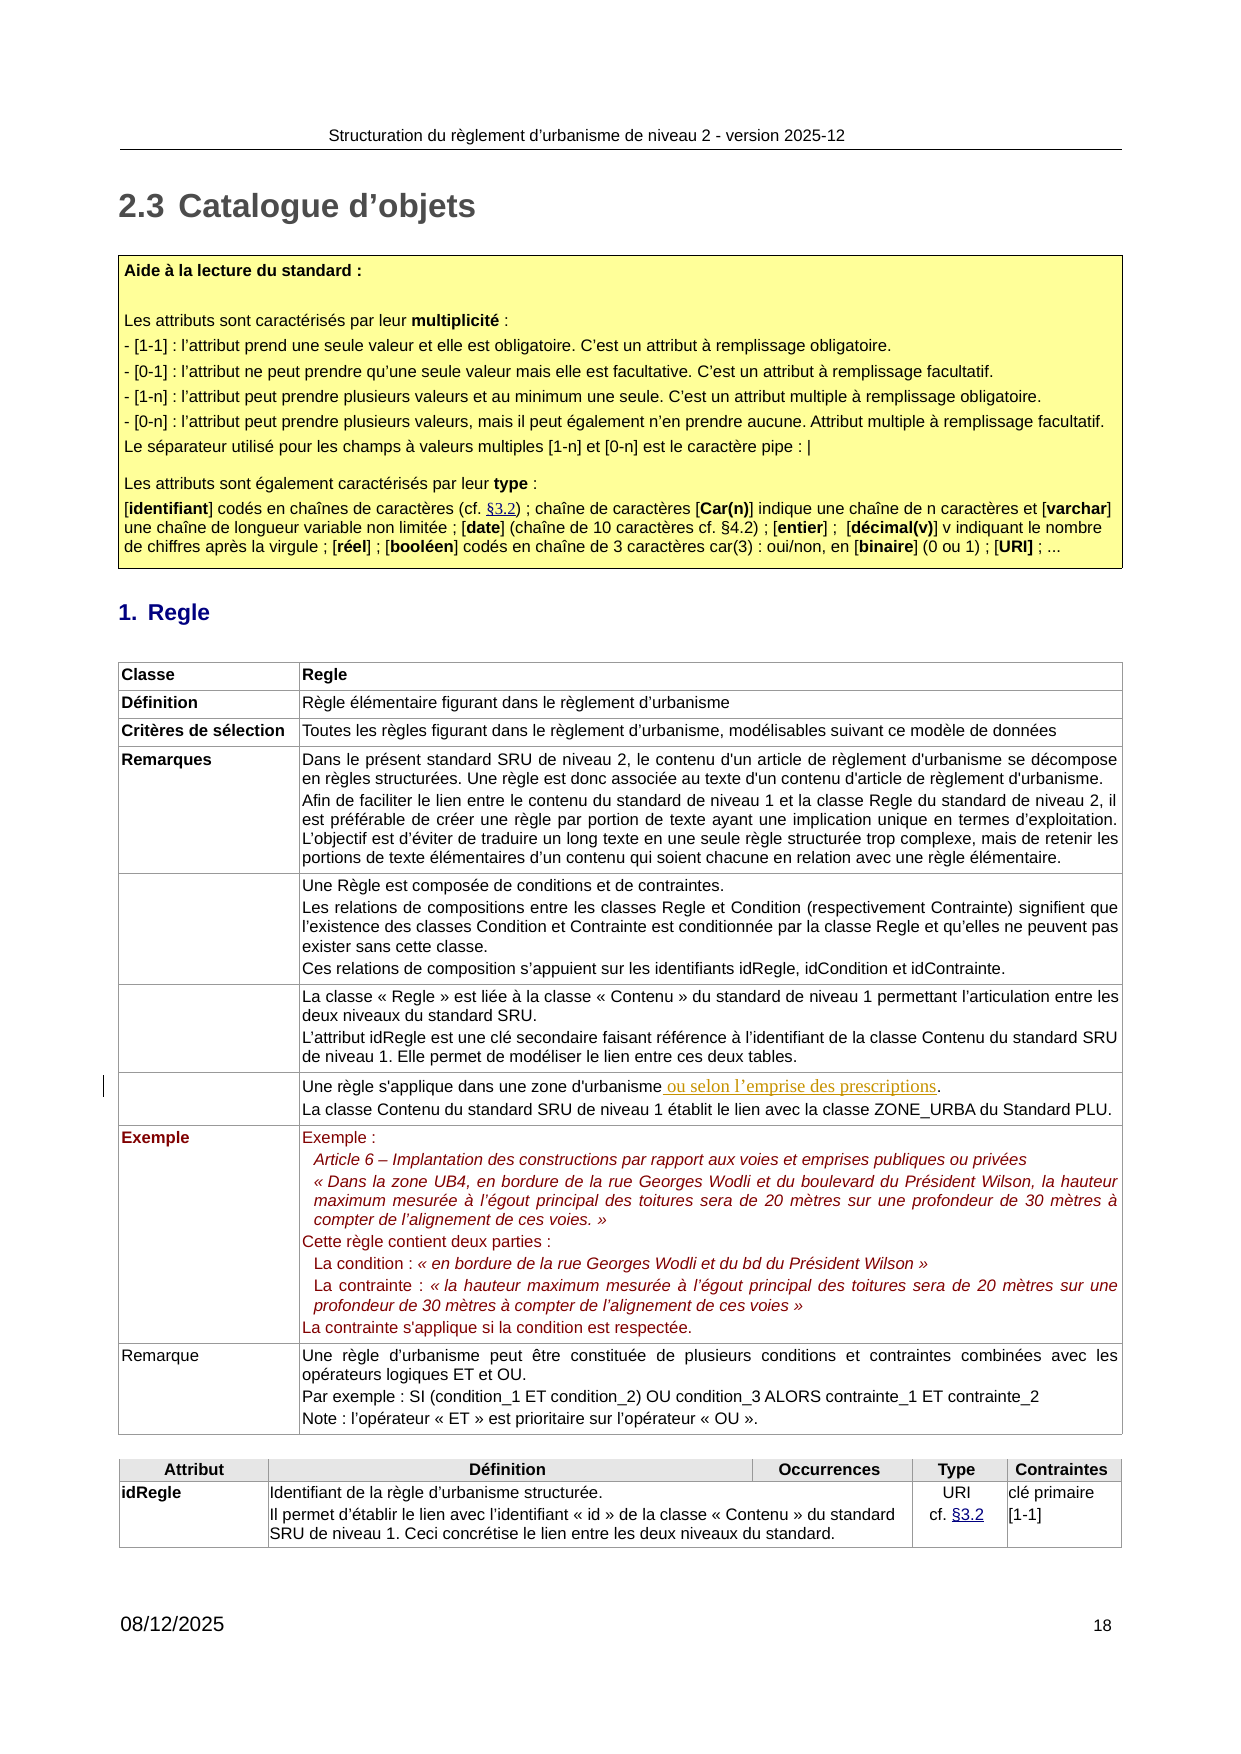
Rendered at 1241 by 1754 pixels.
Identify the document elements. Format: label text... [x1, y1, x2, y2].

table_header Occurrences [753, 1459, 912, 1481]
subtitle Regle [118, 599, 1122, 625]
table_header Regle [300, 663, 1122, 690]
table_cell Remarque [119, 1344, 299, 1434]
table_cell Règle élémentaire figurant dans le règlement d’urbanisme [300, 691, 1122, 718]
table_cell URI cf. §3.2 [913, 1482, 1007, 1547]
table_header Aide à la lecture du standard : Les attributs sont caractérisés par leur multiplicité : - [1-1] : l’attribut prend une seule valeur et elle est obligatoire. C’est un attribut à remplissage obligatoire. - [0-1] : l’attribut ne peut prendre qu’une seule valeur mais elle est facultative. C’est un attribut à remplissage facultatif. - [1-n] : l’attribut peut prendre plusieurs valeurs et au minimum une seule. C’est un attribut multiple à remplissage obligatoire. - [0-n] : l’attribut peut prendre plusieurs valeurs, mais il peut également n’en prendre aucune. Attribut multiple à remplissage facultatif. Le séparateur utilisé pour les champs à valeurs multiples [1-n] et [0-n] est le caractère pipe : | Les attributs sont également caractérisés par leur type : [identifiant] codés en chaînes de caractères (cf. §3.2) ; chaîne de caractères [Car(n)] indique une chaîne de n caractères et [varchar] une chaîne de longueur variable non limitée ; [date] (chaîne de 10 caractères cf. §4.2) ; [entier] ; [décimal(v)] v indiquant le nombre de chiffres après la virgule ; [réel] ; [booléen] codés en chaîne de 3 caractères car(3) : oui/non, en [binaire] (0 ou 1) ; [URI] ; ... [119, 256, 1122, 568]
table_cell Une Règle est composée de conditions et de contraintes. Les relations de compositions entre les classes Regle et Condition (respectivement Contrainte) signifient que l’existence des classes Condition et Contrainte est conditionnée par la classe Regle et qu’elles ne peuvent pas exister sans cette classe. Ces relations de composition s’appuient sur les identifiants idRegle, idCondition et idContrainte. [300, 874, 1122, 983]
table_cell Une règle s'applique dans une zone d'urbanisme ou selon l’emprise des prescriptions. La classe Contenu du standard SRU de niveau 1 établit le lien avec la classe ZONE_URBA du Standard PLU. [300, 1073, 1122, 1124]
table_cell Définition [119, 691, 299, 718]
table_cell [119, 1073, 299, 1124]
table_cell [119, 985, 299, 1072]
subtitle Catalogue d’objets [118, 186, 1122, 224]
table_cell Une règle d’urbanisme peut être constituée de plusieurs conditions et contraintes combinées avec les opérateurs logiques ET et OU. Par exemple : SI (condition_1 ET condition_2) OU condition_3 ALORS contrainte_1 ET contrainte_2 Note : l’opérateur « ET » est prioritaire sur l’opérateur « OU ». [300, 1344, 1122, 1434]
table_cell Exemple [119, 1126, 299, 1342]
table_header Définition [269, 1459, 752, 1481]
table_cell Exemple : Article 6 – Implantation des constructions par rapport aux voies et emprises publiques ou privées « Dans la zone UB4, en bordure de la rue Georges Wodli et du boulevard du Président Wilson, la hauteur maximum mesurée à l’égout principal des toitures sera de 20 mètres sur une profondeur de 30 mètres à compter de l’alignement de ces voies. » Cette règle contient deux parties : La condition : « en bordure de la rue Georges Wodli et du bd du Président Wilson » La contrainte : « la hauteur maximum mesurée à l’égout principal des toitures sera de 20 mètres sur une profondeur de 30 mètres à compter de l’alignement de ces voies » La contrainte s'applique si la condition est respectée. [300, 1126, 1122, 1342]
table_cell Critères de sélection [119, 719, 299, 746]
table_header Contraintes [1008, 1459, 1121, 1481]
table_cell Toutes les règles figurant dans le règlement d’urbanisme, modélisables suivant ce modèle de données [300, 719, 1122, 746]
table_header Type [913, 1459, 1007, 1481]
table_header Classe [119, 663, 299, 690]
table_cell Identifiant de la règle d’urbanisme structurée. Il permet d’établir le lien avec l’identifiant « id » de la classe « Contenu » du standard SRU de niveau 1. Ceci concrétise le lien entre les deux niveaux du standard. [269, 1482, 912, 1547]
table_cell clé primaire [1-1] [1008, 1482, 1121, 1547]
table_cell La classe « Regle » est liée à la classe « Contenu » du standard de niveau 1 permettant l’articulation entre les deux niveaux du standard SRU. L’attribut idRegle est une clé secondaire faisant référence à l’identifiant de la classe Contenu du standard SRU de niveau 1. Elle permet de modéliser le lien entre ces deux tables. [300, 985, 1122, 1072]
table_cell [119, 874, 299, 983]
table_cell Dans le présent standard SRU de niveau 2, le contenu d'un article de règlement d'urbanisme se décompose en règles structurées. Une règle est donc associée au texte d'un contenu d'article de règlement d'urbanisme. Afin de faciliter le lien entre le contenu du standard de niveau 1 et la classe Regle du standard de niveau 2, il est préférable de créer une règle par portion de texte ayant une implication unique en termes d’exploitation. L’objectif est d’éviter de traduire un long texte en une seule règle structurée trop complexe, mais de retenir les portions de texte élémentaires d’un contenu qui soient chacune en relation avec une règle élémentaire. [300, 747, 1122, 873]
table_header Attribut [120, 1459, 268, 1481]
table_cell idRegle [120, 1482, 268, 1547]
table_cell Remarques [119, 747, 299, 873]
